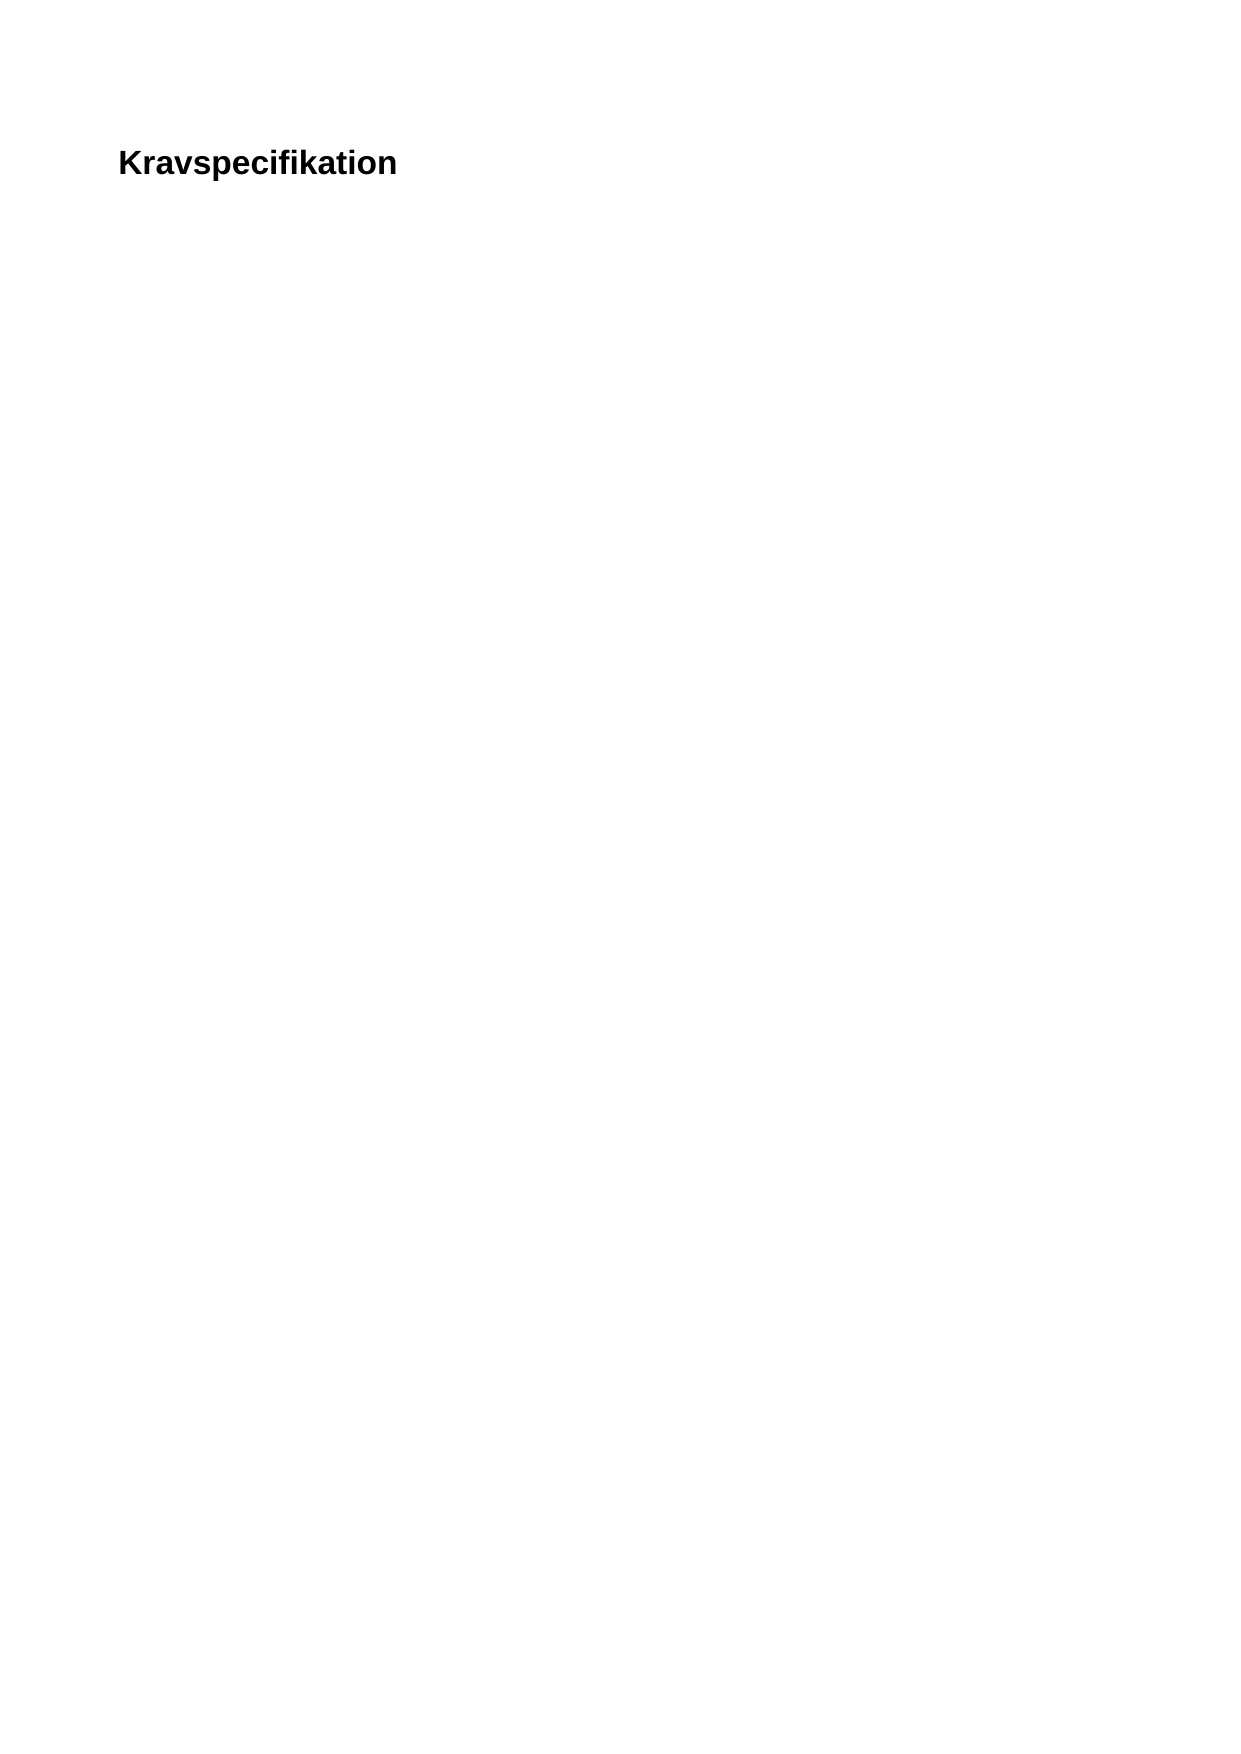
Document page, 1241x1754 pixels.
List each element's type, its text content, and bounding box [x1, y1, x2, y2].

subtitle Kravspecifikation [118, 143, 1122, 182]
